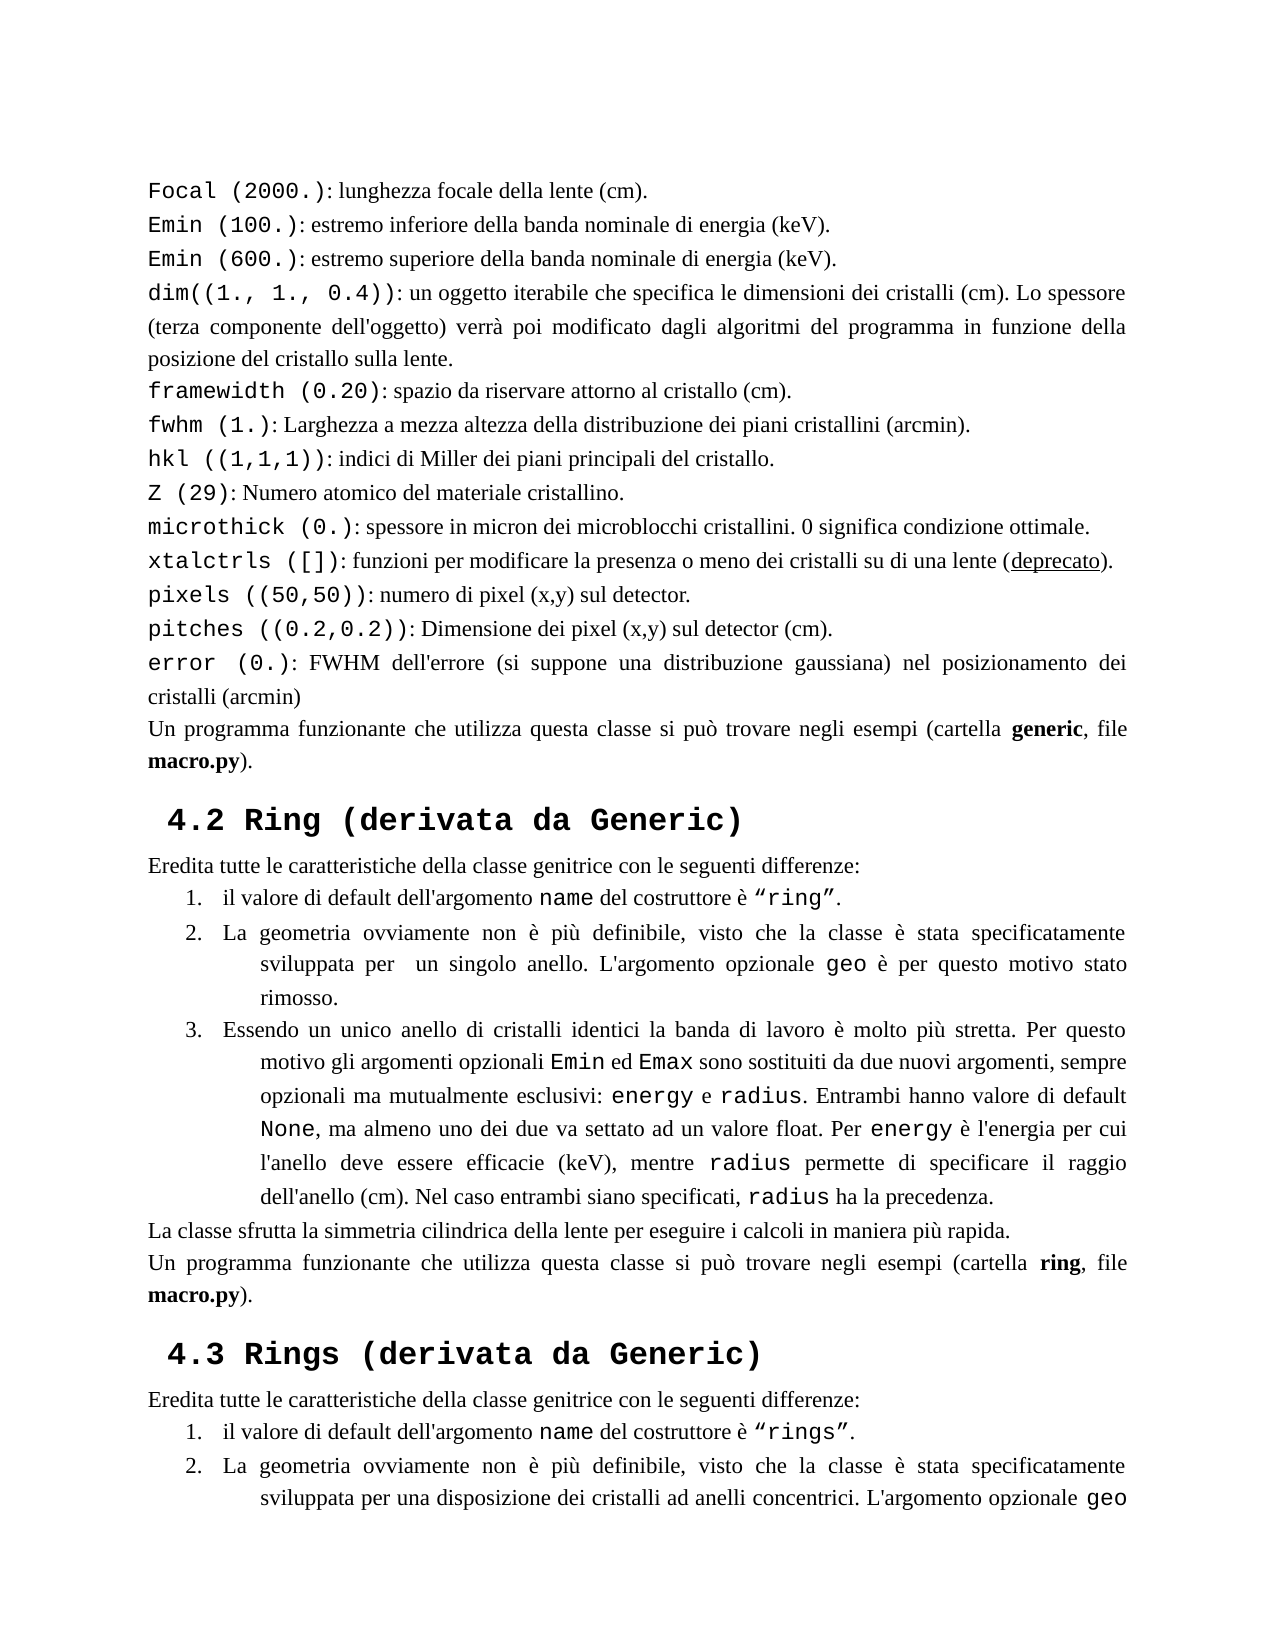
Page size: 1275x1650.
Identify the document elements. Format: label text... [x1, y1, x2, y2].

list Essendo un unico anello di cristalli identici la banda di lavoro è molto più stretta. Per questo motivo gli argomenti opzionali Emin ed Emax sono sostituiti da due nuovi argomenti, sempre opzionali ma mutualmente esclusivi: energy e radius. Entrambi hanno valore di default None, ma almeno uno dei due va settato ad un valore float. Per energy è l'energia per cui l'anello deve essere efficacie (keV), mentre radius permette di specificare il raggio dell'anello (cm). Nel caso entrambi siano specificati, radius ha la precedenza. [185, 1016, 1127, 1211]
text fwhm (1.): Larghezza a mezza altezza della distribuzione dei piani cristallini (arcmin). [148, 411, 1127, 439]
list La geometria ovviamente non è più definibile, visto che la classe è stata specificatamente sviluppata per una disposizione dei cristalli ad anelli concentrici. L'argomento opzionale geo [185, 1452, 1127, 1512]
text error (0.): FWHM dell'errore (si suppone una distribuzione gaussiana) nel posizionamento dei cristalli (arcmin) [148, 649, 1127, 709]
text microthick (0.): spessore in micron dei microblocchi cristallini. 0 significa condizione ottimale. [148, 513, 1127, 541]
text Eredita tutte le caratteristiche della classe genitrice con le seguenti differenze: [148, 1386, 1127, 1413]
text pixels ((50,50)): numero di pixel (x,y) sul detector. [148, 581, 1127, 609]
text Emin (600.): estremo superiore della banda nominale di energia (keV). [148, 245, 1127, 273]
text Un programma funzionante che utilizza questa classe si può trovare negli esempi (cartella ring, file macro.py). [148, 1249, 1127, 1307]
text Eredita tutte le caratteristiche della classe genitrice con le seguenti differenze: [148, 853, 1127, 879]
list La geometria ovviamente non è più definibile, visto che la classe è stata specificatamente sviluppata per un singolo anello. L'argomento opzionale geo è per questo motivo stato rimosso. [185, 918, 1127, 1011]
list il valore di default dell'argomento name del costruttore è “ring”. [185, 884, 1127, 913]
text dim((1., 1., 0.4)): un oggetto iterabile che specifica le dimensioni dei cristalli (cm). Lo spessore (terza componente dell'oggetto) verrà poi modificato dagli algoritmi del programma in funzione della posizione del cristallo sulla lente. [148, 279, 1127, 371]
text xtalctrls ([]): funzioni per modificare la presenza o meno dei cristalli su di una lente (deprecato). [148, 547, 1127, 575]
text La classe sfrutta la simmetria cilindrica della lente per eseguire i calcoli in maniera più rapida. [148, 1217, 1127, 1243]
text Un programma funzionante che utilizza questa classe si può trovare negli esempi (cartella generic, file macro.py). [148, 715, 1127, 773]
text Focal (2000.): lunghezza focale della lente (cm). [148, 177, 1127, 205]
text pitches ((0.2,0.2)): Dimensione dei pixel (x,y) sul detector (cm). [148, 615, 1127, 643]
text hkl ((1,1,1)): indici di Miller dei piani principali del cristallo. [148, 445, 1127, 473]
text Emin (100.): estremo inferiore della banda nominale di energia (keV). [148, 211, 1127, 239]
subtitle Ring (derivata da Generic) [148, 804, 1127, 840]
list il valore di default dell'argomento name del costruttore è “rings”. [185, 1418, 1127, 1447]
subtitle Rings (derivata da Generic) [148, 1338, 1127, 1374]
text framewidth (0.20): spazio da riservare attorno al cristallo (cm). [148, 377, 1127, 405]
text Z (29): Numero atomico del materiale cristallino. [148, 479, 1127, 507]
